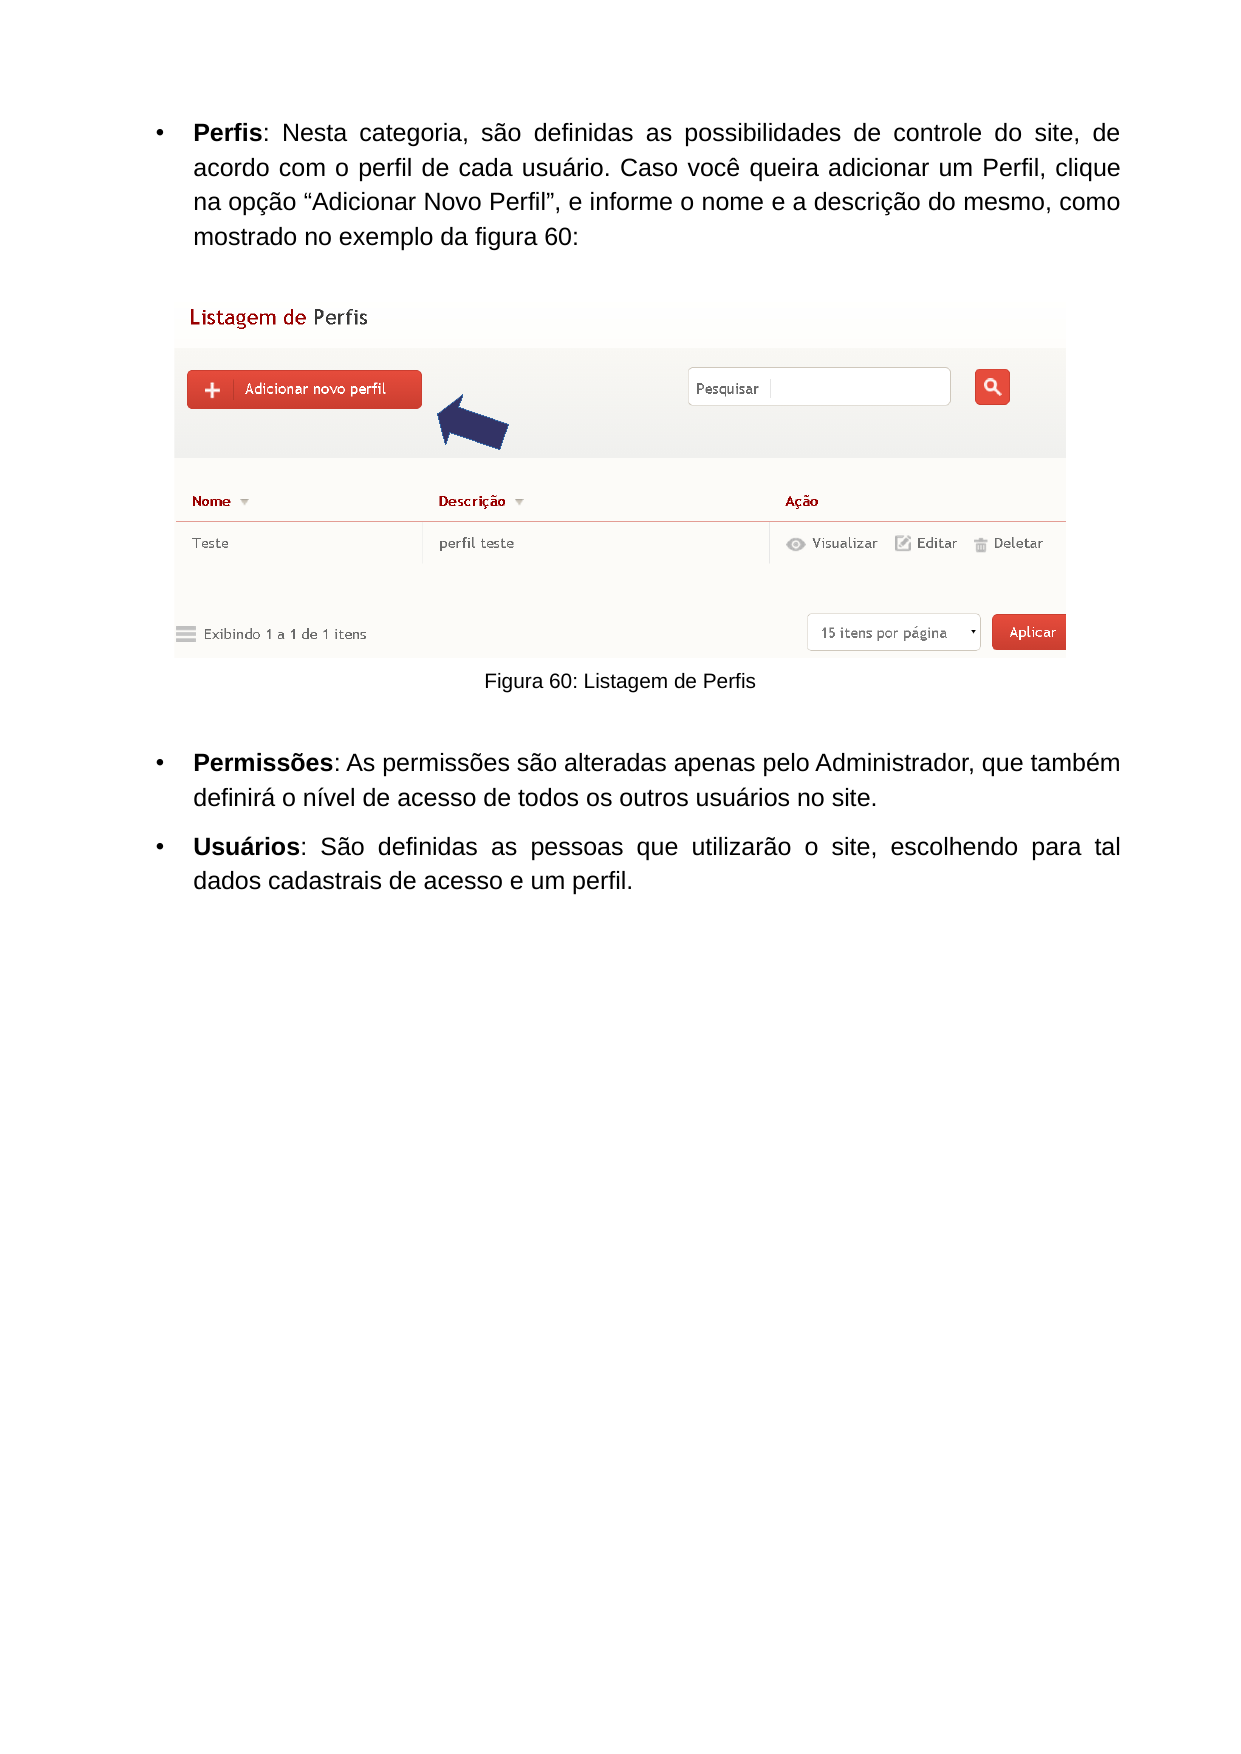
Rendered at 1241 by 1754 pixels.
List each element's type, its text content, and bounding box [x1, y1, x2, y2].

text Figura 60: Listagem de Perfis [174, 658, 1066, 693]
list Permissões: As permissões são alteradas apenas pelo Administrador, que também definirá o nível de acesso de todos os outros usuários no site. [156, 748, 1122, 811]
list Perfis: Nesta categoria, são definidas as possibilidades de controle do site, de acordo com o perfil de cada usuário. Caso você queira adicionar um Perfil, clique na opção “Adicionar Novo Perfil”, e informe o nome e a descrição do mesmo, como mostrado no exemplo da figura 60: [156, 118, 1122, 250]
list Usuários: São definidas as pessoas que utilizarão o site, escolhendo para tal dados cadastrais de acesso e um perfil. [156, 832, 1122, 895]
